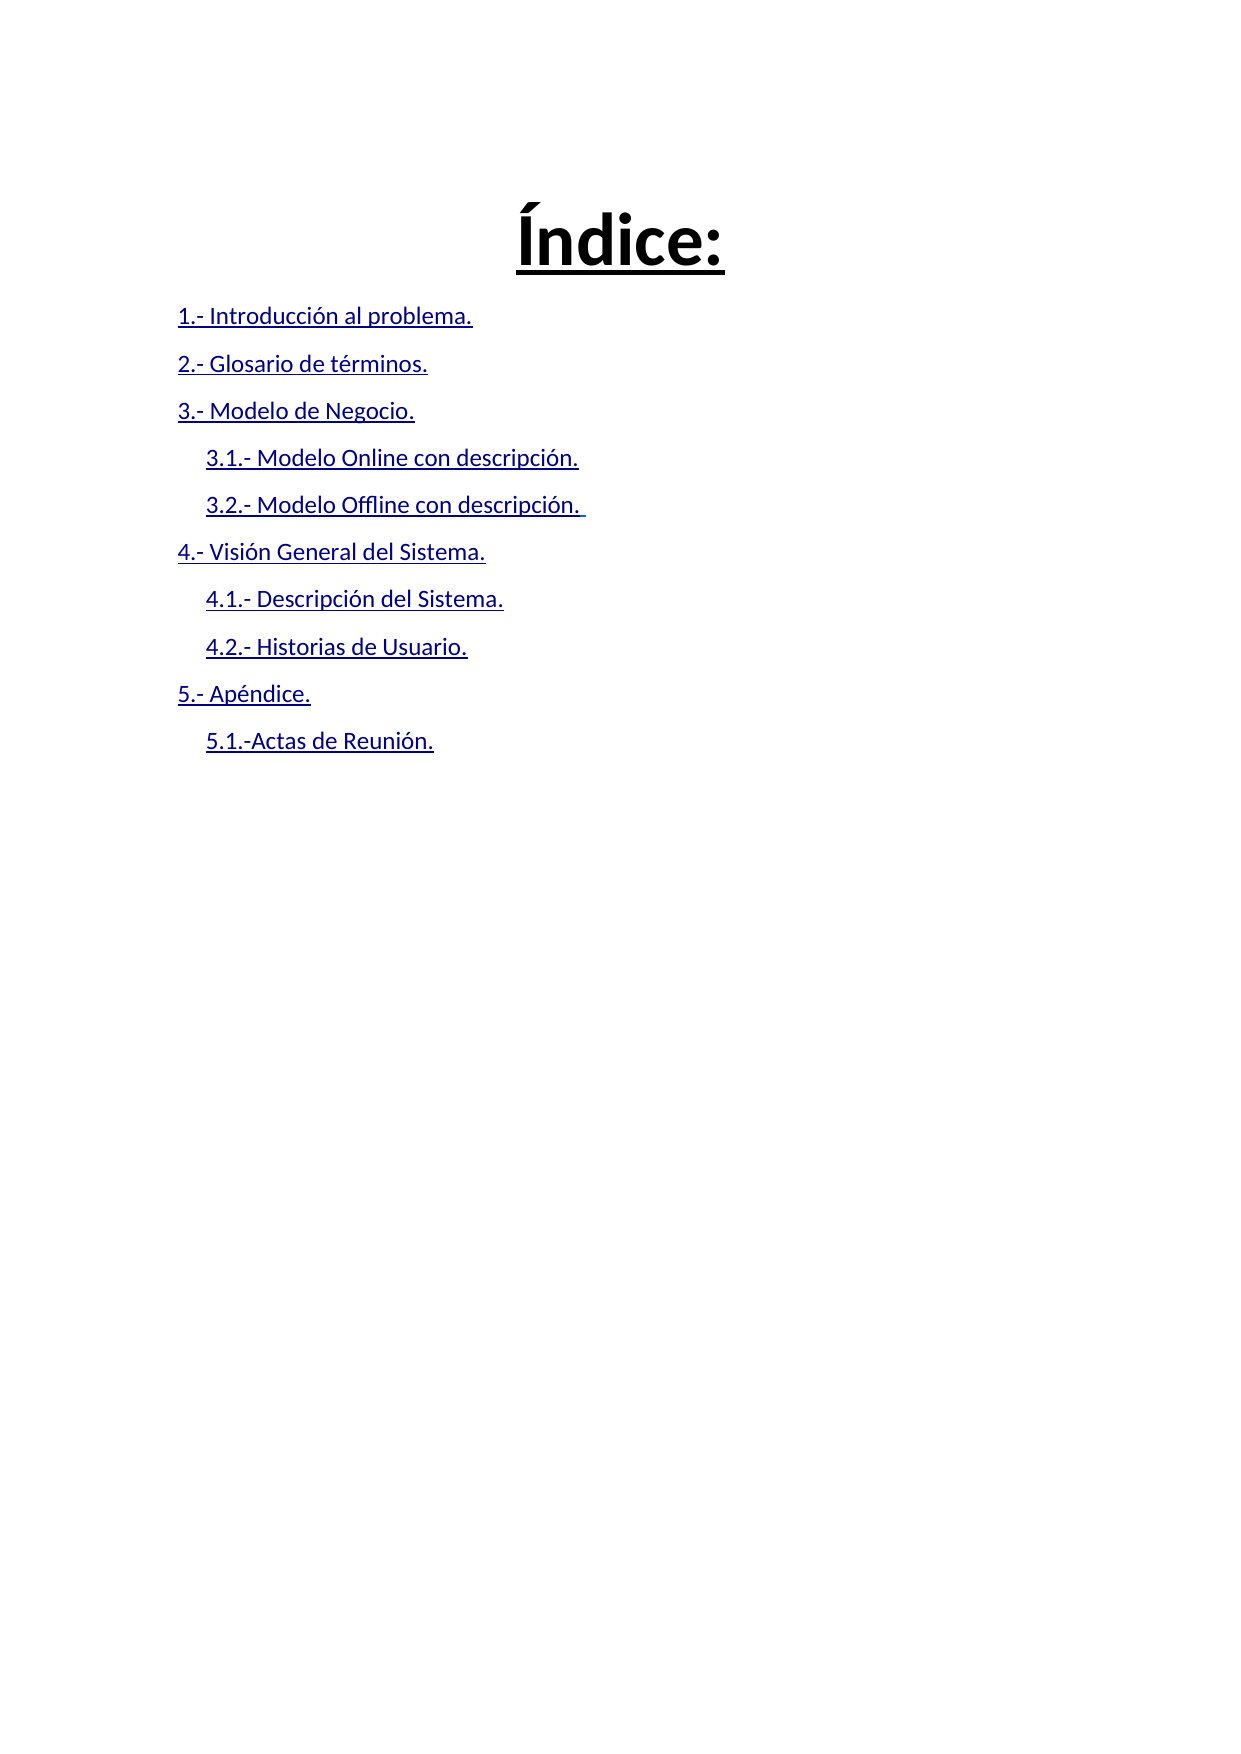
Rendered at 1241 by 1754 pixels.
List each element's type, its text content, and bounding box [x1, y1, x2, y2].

text 3.- Modelo de Negocio. [177, 395, 1063, 425]
text 4.2.- Historias de Usuario. [177, 631, 1063, 661]
text 5.1.-Actas de Reunión. [177, 725, 1063, 756]
text 3.2.- Modelo Offline con descripción. [177, 489, 1063, 520]
text 5.- Apéndice. [177, 678, 1063, 708]
text 2.- Glosario de términos. [177, 348, 1063, 378]
text Índice: [177, 192, 1063, 284]
text 4.1.- Descripción del Sistema. [177, 584, 1063, 614]
text 4.- Visión General del Sistema. [177, 536, 1063, 567]
text 1.- Introducción al problema. [177, 301, 1063, 331]
text 3.1.- Modelo Online con descripción. [177, 442, 1063, 473]
